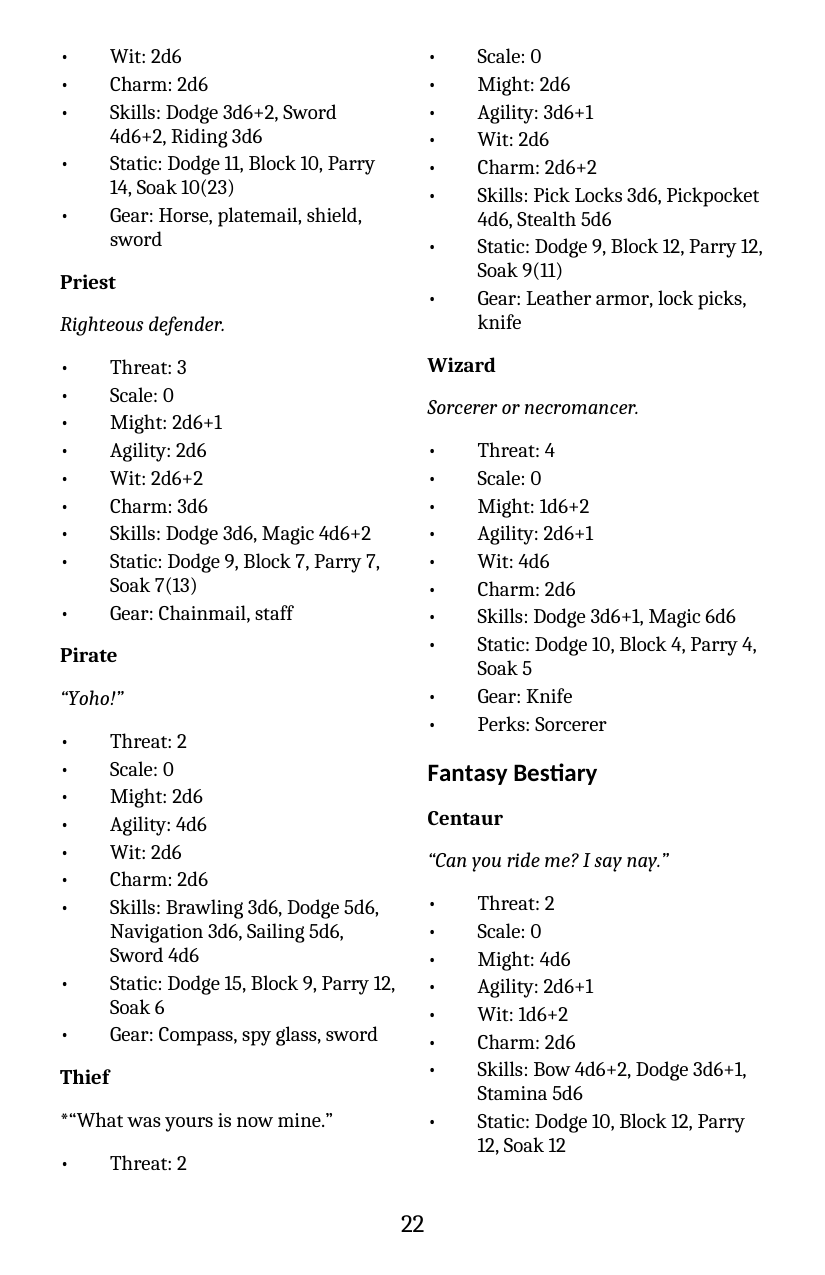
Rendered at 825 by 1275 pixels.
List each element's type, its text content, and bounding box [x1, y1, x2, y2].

list Perks: Sorcerer [427, 712, 765, 736]
list Threat: 2 [427, 892, 765, 916]
list Agility: 2d6+1 [427, 975, 765, 999]
list Threat: 3 [60, 356, 397, 380]
list Gear: Horse, platemail, shield, sword [60, 204, 397, 252]
text Centaur [427, 806, 765, 830]
list Charm: 2d6+2 [427, 156, 765, 180]
list Might: 2d6 [60, 785, 397, 809]
list Threat: 2 [60, 1151, 397, 1175]
text Righteous defender. [60, 313, 397, 337]
list Threat: 4 [427, 439, 765, 463]
list Gear: Chainmail, staff [60, 601, 397, 625]
text “Yoho!” [60, 687, 397, 711]
text Pirate [60, 644, 397, 668]
text Wizard [427, 353, 765, 377]
list Scale: 0 [60, 383, 397, 407]
list Agility: 4d6 [60, 813, 397, 837]
list Agility: 2d6+1 [427, 522, 765, 546]
list Skills: Pick Locks 3d6, Pickpocket 4d6, Stealth 5d6 [427, 183, 765, 231]
list Gear: Knife [427, 684, 765, 708]
list Static: Dodge 10, Block 4, Parry 4, Soak 5 [427, 633, 765, 681]
list Wit: 1d6+2 [427, 1003, 765, 1027]
list Threat: 2 [60, 729, 397, 753]
list Wit: 4d6 [427, 550, 765, 574]
list Charm: 2d6 [60, 73, 397, 97]
list Skills: Dodge 3d6, Magic 4d6+2 [60, 522, 397, 546]
list Wit: 2d6 [427, 128, 765, 152]
list Static: Dodge 11, Block 10, Parry 14, Soak 10(23) [60, 152, 397, 200]
list Might: 2d6 [427, 73, 765, 97]
text Priest [60, 270, 397, 294]
list Wit: 2d6+2 [60, 467, 397, 491]
list Might: 2d6+1 [60, 411, 397, 435]
list Skills: Dodge 3d6+2, Sword 4d6+2, Riding 3d6 [60, 100, 397, 148]
list Charm: 2d6 [60, 868, 397, 892]
list Skills: Dodge 3d6+1, Magic 6d6 [427, 605, 765, 629]
text Thief [60, 1066, 397, 1090]
list Skills: Bow 4d6+2, Dodge 3d6+1, Stamina 5d6 [427, 1058, 765, 1106]
list Scale: 0 [60, 757, 397, 781]
list Static: Dodge 15, Block 9, Parry 12, Soak 6 [60, 971, 397, 1019]
text “Can you ride me? I say nay.” [427, 849, 765, 873]
list Scale: 0 [427, 467, 765, 491]
list Charm: 2d6 [427, 577, 765, 601]
list Might: 4d6 [427, 947, 765, 971]
list Skills: Brawling 3d6, Dodge 5d6, Navigation 3d6, Sailing 5d6, Sword 4d6 [60, 896, 397, 968]
list Agility: 3d6+1 [427, 100, 765, 124]
list Might: 1d6+2 [427, 494, 765, 518]
list Static: Dodge 10, Block 12, Parry 12, Soak 12 [427, 1110, 765, 1158]
text Sorcerer or necromancer. [427, 396, 765, 420]
list Static: Dodge 9, Block 7, Parry 7, Soak 7(13) [60, 550, 397, 598]
text *“What was yours is now mine.” [60, 1108, 397, 1132]
list Charm: 2d6 [427, 1030, 765, 1054]
list Scale: 0 [427, 919, 765, 943]
list Static: Dodge 9, Block 12, Parry 12, Soak 9(11) [427, 235, 765, 283]
list Gear: Leather armor, lock picks, knife [427, 287, 765, 335]
list Gear: Compass, spy glass, sword [60, 1023, 397, 1047]
subtitle Fantasy Bestiary [427, 757, 765, 788]
list Wit: 2d6 [60, 45, 397, 69]
list Scale: 0 [427, 45, 765, 69]
list Charm: 3d6 [60, 494, 397, 518]
list Wit: 2d6 [60, 840, 397, 864]
list Agility: 2d6 [60, 439, 397, 463]
